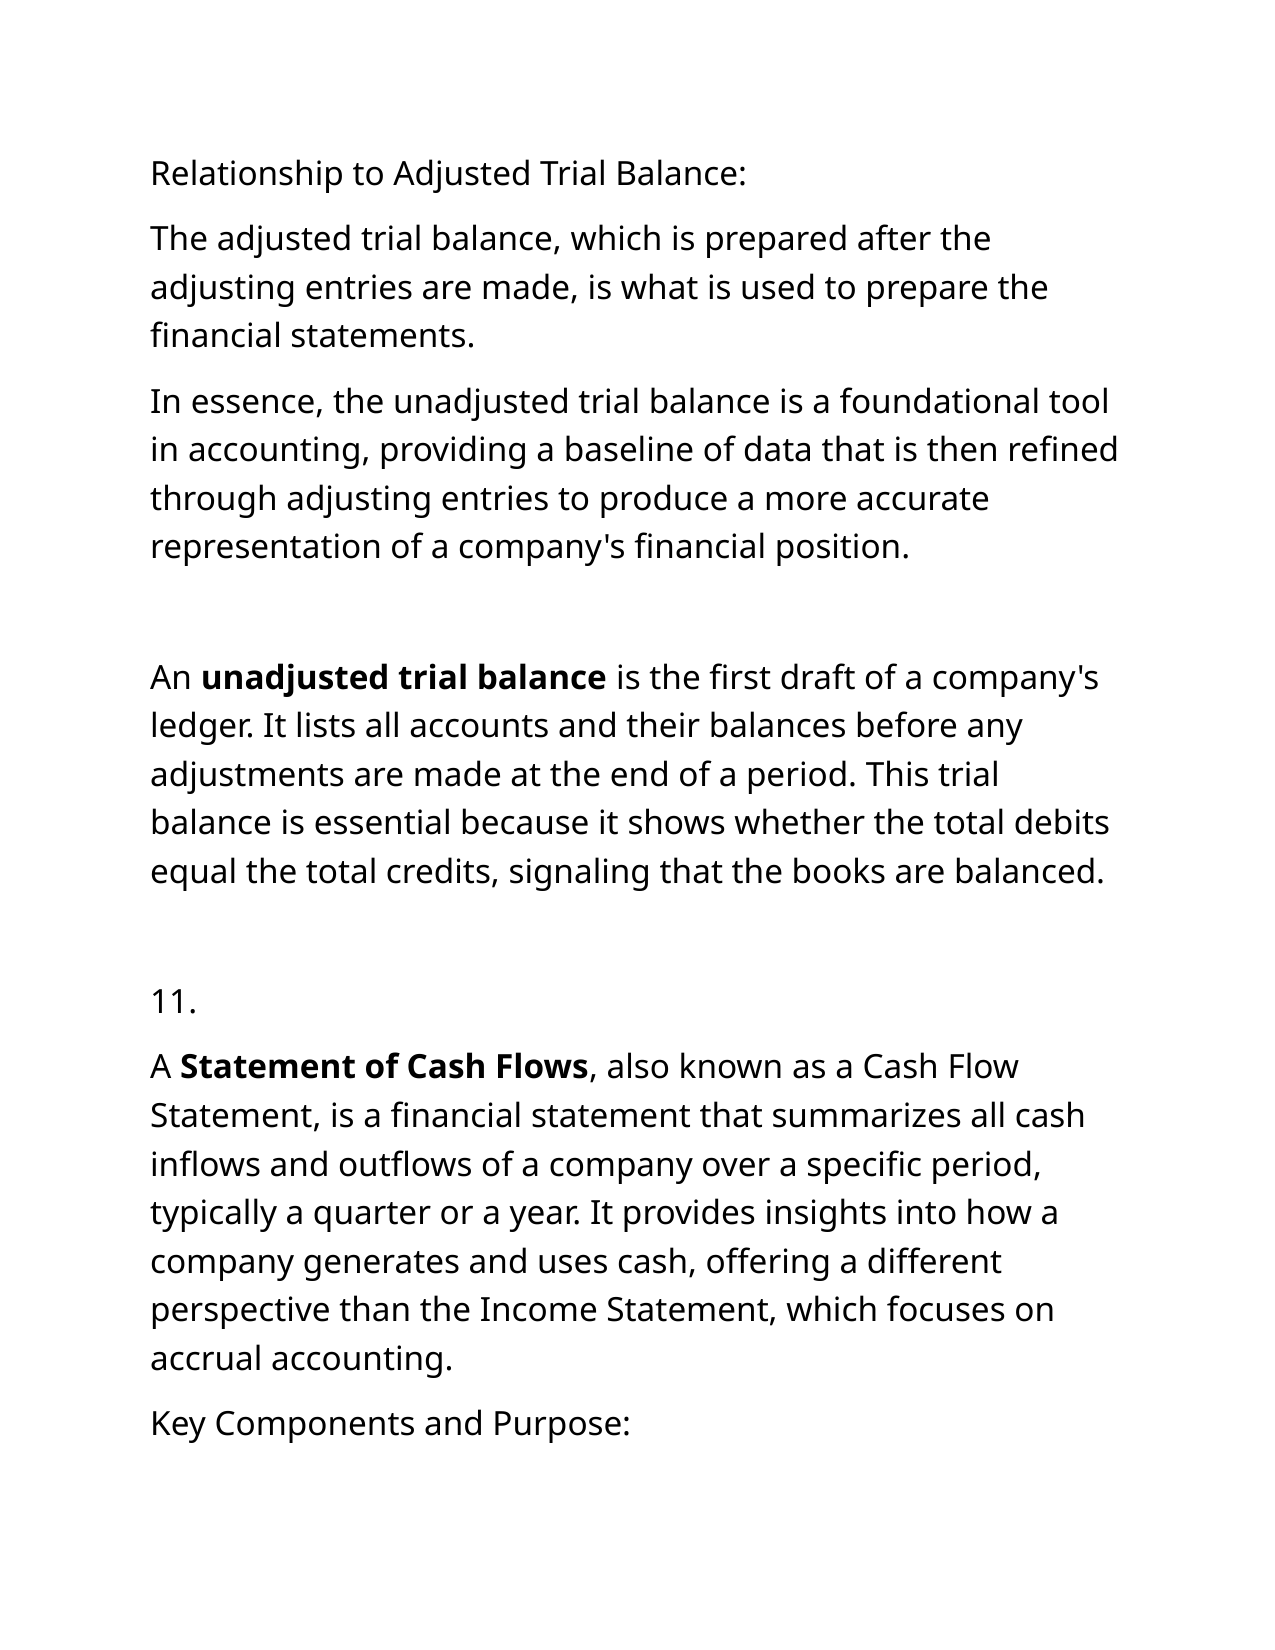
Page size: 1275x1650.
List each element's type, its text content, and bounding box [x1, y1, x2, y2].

text An unadjusted trial balance is the first draft of a company's ledger. It lists all accounts and their balances before any adjustments are made at the end of a period. This trial balance is essential because it shows whether the total debits equal the total credits, signaling that the books are balanced. [150, 653, 1125, 893]
text Key Components and Purpose: [150, 1400, 1125, 1445]
text The adjusted trial balance, which is prepared after the adjusting entries are made, is what is used to prepare the financial statements. [150, 215, 1125, 358]
text Relationship to Adjusted Trial Balance: [150, 150, 1125, 195]
text A Statement of Cash Flows, also known as a Cash Flow Statement, is a financial statement that summarizes all cash inflows and outflows of a company over a specific period, typically a quarter or a year. It provides insights into how a company generates and uses cash, offering a different perspective than the Income Statement, which focuses on accrual accounting. [150, 1043, 1125, 1380]
text In essence, the unadjusted trial balance is a foundational tool in accounting, providing a baseline of data that is then refined through adjusting entries to produce a more accurate representation of a company's financial position. [150, 377, 1125, 568]
text 11. [150, 978, 1125, 1023]
